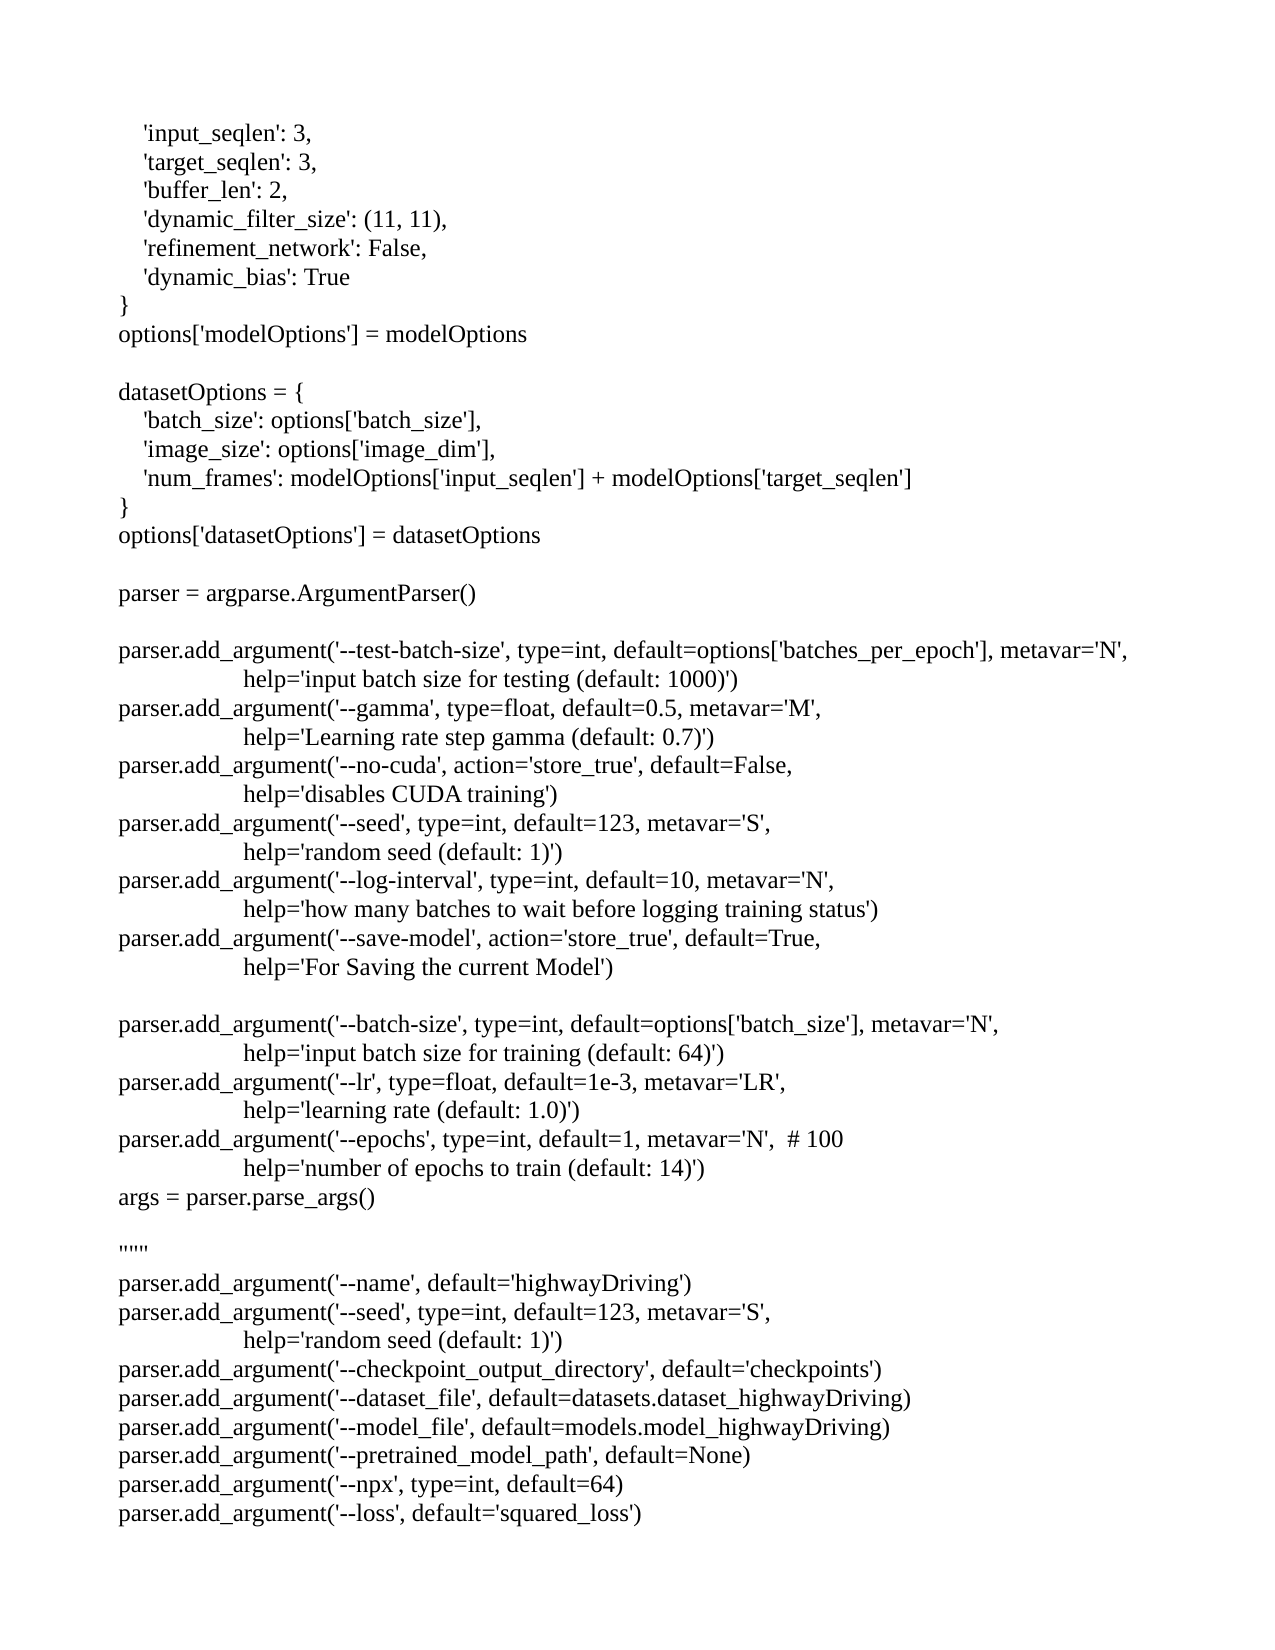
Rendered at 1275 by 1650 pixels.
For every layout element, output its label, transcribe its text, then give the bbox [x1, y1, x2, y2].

text parser.add_argument('--lr', type=float, default=1e-3, metavar='LR', [118, 1067, 1157, 1096]
text help='random seed (default: 1)') [118, 837, 1157, 866]
text help='disables CUDA training') [118, 779, 1157, 808]
text parser.add_argument('--batch-size', type=int, default=options['batch_size'], metavar='N', [118, 1009, 1157, 1038]
text parser.add_argument('--log-interval', type=int, default=10, metavar='N', [118, 866, 1157, 894]
text parser.add_argument('--epochs', type=int, default=1, metavar='N', # 100 [118, 1124, 1157, 1153]
text parser.add_argument('--name', default='highwayDriving') [118, 1268, 1157, 1297]
text options['datasetOptions'] = datasetOptions [118, 521, 1157, 549]
text parser = argparse.ArgumentParser() [118, 578, 1157, 607]
text parser.add_argument('--gamma', type=float, default=0.5, metavar='M', [118, 693, 1157, 722]
text help='Learning rate step gamma (default: 0.7)') [118, 722, 1157, 751]
text 'target_seqlen': 3, [118, 147, 1157, 176]
text parser.add_argument('--loss', default='squared_loss') [118, 1498, 1157, 1527]
text parser.add_argument('--no-cuda', action='store_true', default=False, [118, 751, 1157, 779]
text 'input_seqlen': 3, [118, 118, 1157, 147]
text help='input batch size for testing (default: 1000)') [118, 664, 1157, 693]
text } [118, 291, 1157, 319]
text parser.add_argument('--seed', type=int, default=123, metavar='S', [118, 808, 1157, 837]
text help='learning rate (default: 1.0)') [118, 1096, 1157, 1124]
text parser.add_argument('--checkpoint_output_directory', default='checkpoints') [118, 1354, 1157, 1383]
text args = parser.parse_args() [118, 1182, 1157, 1211]
text help='For Saving the current Model') [118, 952, 1157, 981]
text 'dynamic_filter_size': (11, 11), [118, 204, 1157, 233]
text parser.add_argument('--test-batch-size', type=int, default=options['batches_per_epoch'], metavar='N', [118, 636, 1157, 664]
text parser.add_argument('--dataset_file', default=datasets.dataset_highwayDriving) [118, 1383, 1157, 1412]
text help='how many batches to wait before logging training status') [118, 894, 1157, 923]
text options['modelOptions'] = modelOptions [118, 319, 1157, 348]
text 'dynamic_bias': True [118, 262, 1157, 291]
text 'image_size': options['image_dim'], [118, 434, 1157, 463]
text 'buffer_len': 2, [118, 176, 1157, 204]
text help='input batch size for training (default: 64)') [118, 1038, 1157, 1067]
text help='number of epochs to train (default: 14)') [118, 1153, 1157, 1182]
text help='random seed (default: 1)') [118, 1326, 1157, 1354]
text parser.add_argument('--seed', type=int, default=123, metavar='S', [118, 1297, 1157, 1326]
text parser.add_argument('--pretrained_model_path', default=None) [118, 1441, 1157, 1469]
text } [118, 492, 1157, 521]
text parser.add_argument('--npx', type=int, default=64) [118, 1469, 1157, 1498]
text 'num_frames': modelOptions['input_seqlen'] + modelOptions['target_seqlen'] [118, 463, 1157, 492]
text """ [118, 1239, 1157, 1268]
text parser.add_argument('--model_file', default=models.model_highwayDriving) [118, 1412, 1157, 1441]
text parser.add_argument('--save-model', action='store_true', default=True, [118, 923, 1157, 952]
text 'refinement_network': False, [118, 233, 1157, 262]
text 'batch_size': options['batch_size'], [118, 406, 1157, 434]
text datasetOptions = { [118, 377, 1157, 406]
